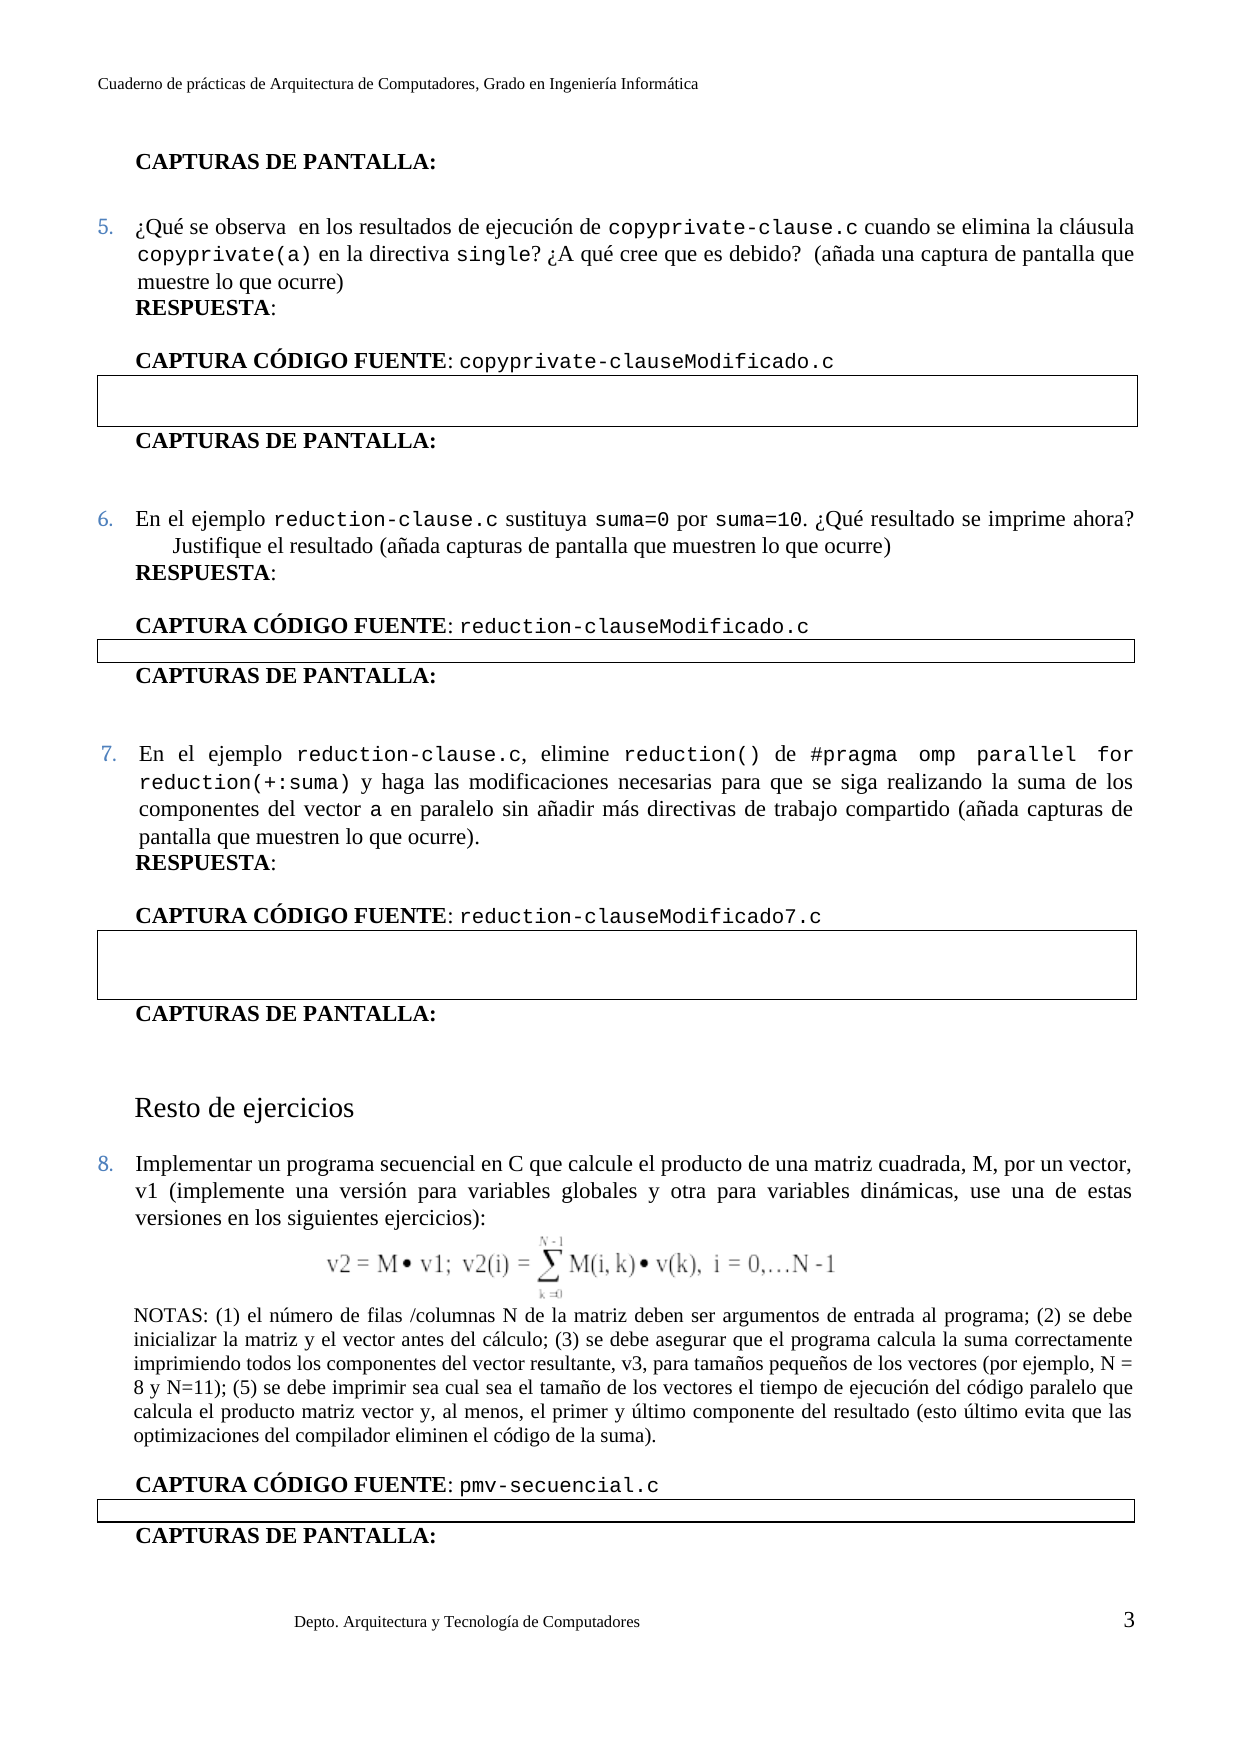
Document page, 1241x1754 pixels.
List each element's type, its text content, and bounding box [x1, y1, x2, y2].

text CAPTURAS DE PANTALLA: [135, 148, 1135, 174]
text CAPTURA CÓDIGO FUENTE: reduction-clauseModificado.c [135, 612, 1135, 639]
table_header [98, 1500, 1134, 1521]
list En el ejemplo reduction-clause.c sustituya suma=0 por suma=10. ¿Qué resultado se imprime ahora? Justifique el resultado (añada capturas de pantalla que muestren lo que ocurre) [98, 505, 1135, 559]
table_header [98, 640, 1134, 662]
text CAPTURA CÓDIGO FUENTE: reduction-clauseModificado7.c [135, 902, 1135, 930]
table_header [98, 376, 1137, 426]
text NOTAS: (1) el número de filas /columnas N de la matriz deben ser argumentos de entrada al programa; (2) se debe inicializar la matriz y el vector antes del cálculo; (3) se debe asegurar que el programa calcula la suma correctamente imprimiendo todos los componentes del vector resultante, v3, para tamaños pequeños de los vectores (por ejemplo, N = 8 y N=11); (5) se debe imprimir sea cual sea el tamaño de los vectores el tiempo de ejecución del código paralelo que calcula el producto matriz vector y, al menos, el primer y último componente del resultado (esto último evita que las optimizaciones del compilador eliminen el código de la suma). [133, 1303, 1135, 1447]
text CAPTURAS DE PANTALLA: [135, 427, 1135, 454]
table_header [98, 931, 1136, 999]
subtitle Resto de ejercicios [98, 1090, 1135, 1124]
list ¿Qué se observa en los resultados de ejecución de copyprivate-clause.c cuando se elimina la cláusula copyprivate(a) en la directiva single? ¿A qué cree que es debido? (añada una captura de pantalla que muestre lo que ocurre) [98, 213, 1135, 294]
text RESPUESTA: [135, 849, 1135, 876]
text CAPTURAS DE PANTALLA: [135, 1000, 1135, 1026]
text CAPTURAS DE PANTALLA: [135, 1523, 1135, 1549]
list En el ejemplo reduction-clause.c, elimine reduction() de #pragma omp parallel for reduction(+:suma) y haga las modificaciones necesarias para que se siga realizando la suma de los componentes del vector a en paralelo sin añadir más directivas de trabajo compartido (añada capturas de pantalla que muestren lo que ocurre). [101, 740, 1135, 849]
text CAPTURAS DE PANTALLA: [135, 663, 1135, 689]
text RESPUESTA: [135, 559, 1135, 585]
text CAPTURA CÓDIGO FUENTE: pmv-secuencial.c [135, 1472, 1135, 1499]
list Implementar un programa secuencial en C que calcule el producto de una matriz cuadrada, M, por un vector, v1 (implemente una versión para variables globales y otra para variables dinámicas, use una de estas versiones en los siguientes ejercicios): [98, 1151, 1135, 1230]
text CAPTURA CÓDIGO FUENTE: copyprivate-clauseModificado.c [135, 347, 1135, 375]
text RESPUESTA: [135, 294, 1135, 321]
